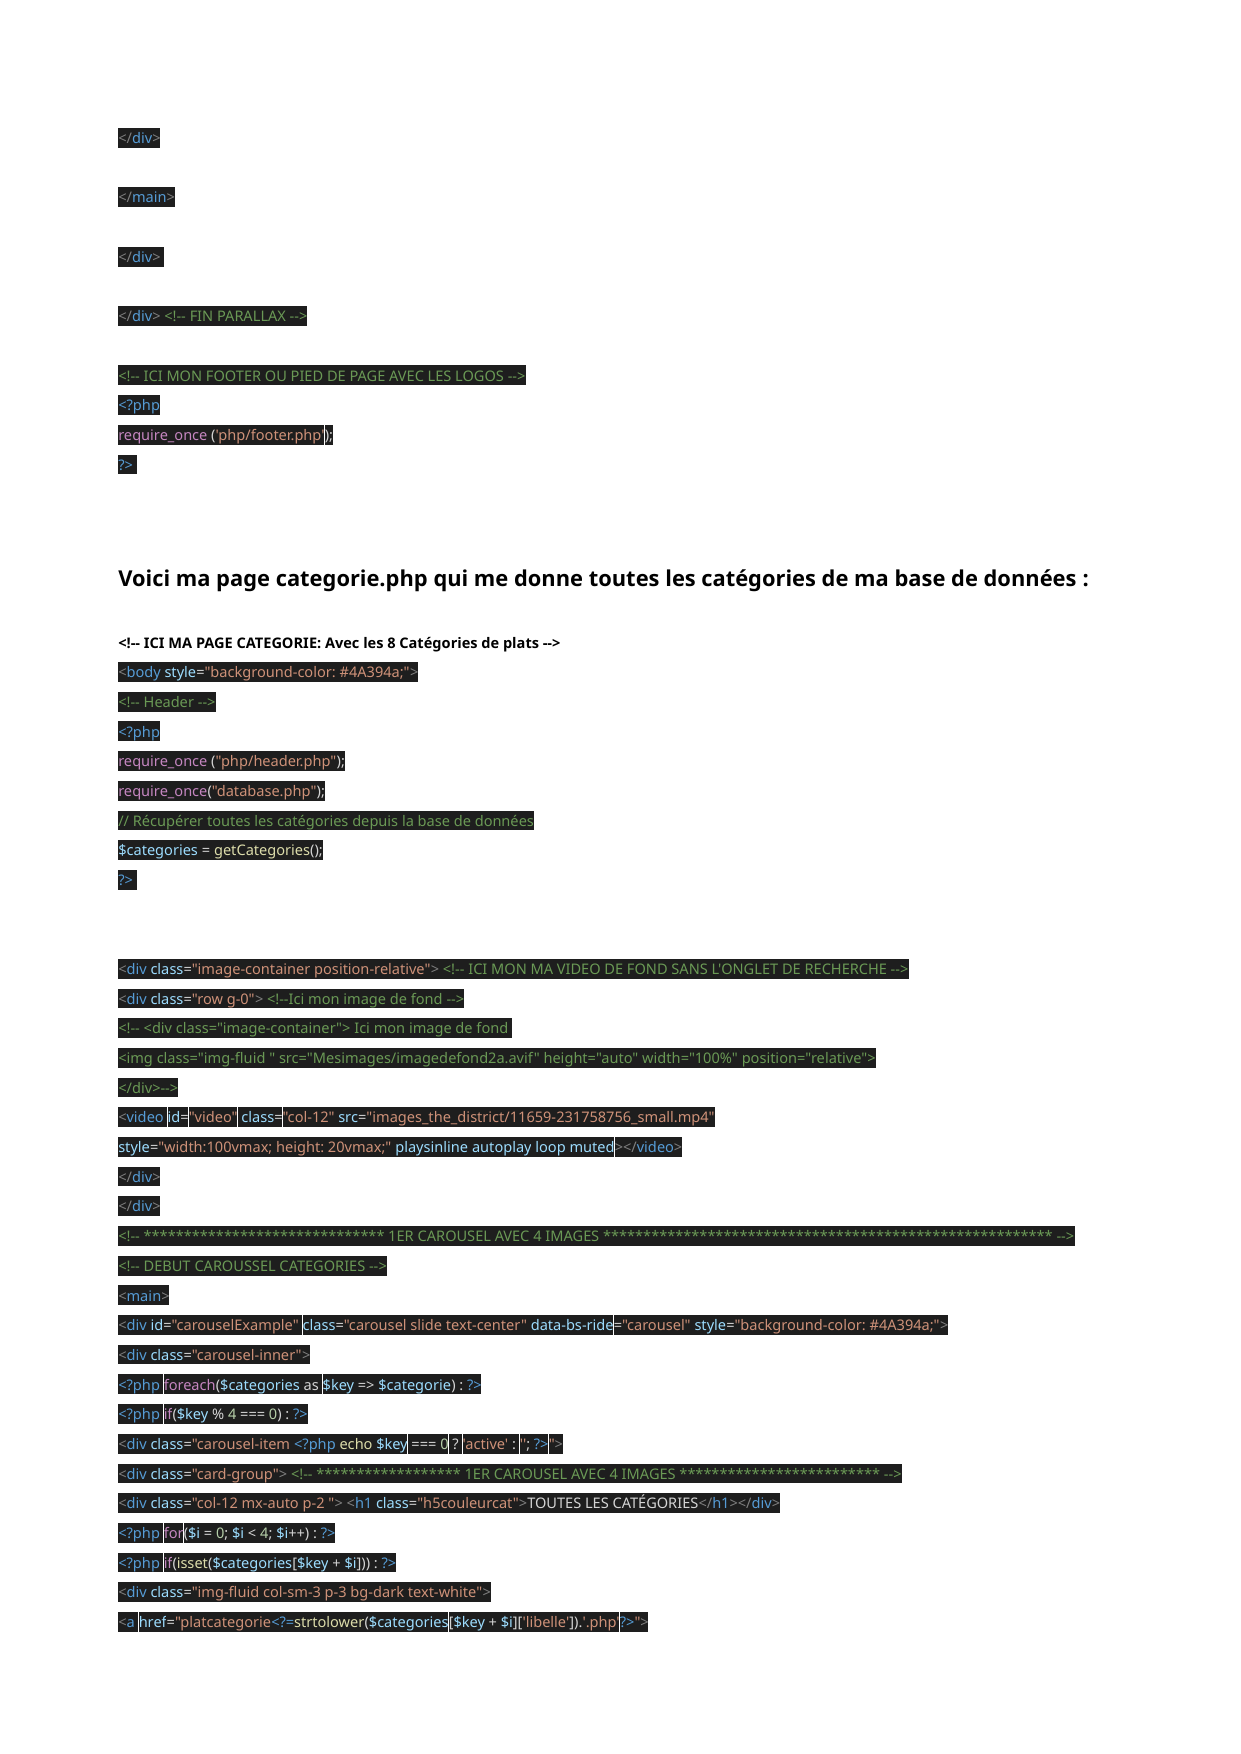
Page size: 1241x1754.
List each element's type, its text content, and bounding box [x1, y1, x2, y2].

text </div> [118, 1157, 1122, 1186]
text <?php if($key % 4 === 0) : ?> [118, 1394, 1122, 1424]
text <video id="video" class="col-12" src="images_the_district/11659-231758756_small.mp4" [118, 1097, 1122, 1127]
text </div> [118, 118, 1122, 148]
text $categories = getCategories(); [118, 830, 1122, 860]
text <?php foreach($categories as $key => $categorie) : ?> [118, 1364, 1122, 1394]
text <div class="card-group"> <!-- ****************** 1ER CAROUSEL AVEC 4 IMAGES ************************* --> [118, 1454, 1122, 1483]
text <?php for($i = 0; $i < 4; $i++) : ?> [118, 1513, 1122, 1543]
text ?> [118, 860, 1122, 890]
text ?> [118, 445, 1122, 474]
text <img class="img-fluid " src="Mesimages/imagedefond2a.avif" height="auto" width="100%" position="relative"> [118, 1038, 1122, 1068]
text <div class="carousel-inner"> [118, 1335, 1122, 1364]
text require_once ("php/header.php"); [118, 741, 1122, 771]
text <!-- DEBUT CAROUSSEL CATEGORIES --> [118, 1246, 1122, 1276]
text <body style="background-color: #4A394a;"> [118, 652, 1122, 682]
text <main> [118, 1276, 1122, 1305]
text <!-- ****************************** 1ER CAROUSEL AVEC 4 IMAGES ******************************************************** --> [118, 1216, 1122, 1246]
text <!-- ICI MA PAGE CATEGORIE: Avec les 8 Catégories de plats --> [118, 623, 1122, 652]
text <div class="image-container position-relative"> <!-- ICI MON MA VIDEO DE FOND SANS L'ONGLET DE RECHERCHE --> [118, 949, 1122, 979]
text <a href="platcategorie<?=strtolower($categories[$key + $i]['libelle']).'.php'?>"> [118, 1602, 1122, 1632]
text <div class="img-fluid col-sm-3 p-3 bg-dark text-white"> [118, 1572, 1122, 1602]
text Voici ma page categorie.php qui me donne toutes les catégories de ma base de données : [118, 533, 1122, 593]
text require_once("database.php"); [118, 771, 1122, 801]
text </div> [118, 1186, 1122, 1216]
text <!-- Header --> [118, 682, 1122, 712]
text </div> [118, 237, 1122, 267]
text <?php [118, 712, 1122, 741]
text <!-- <div class="image-container"> Ici mon image de fond [118, 1008, 1122, 1038]
text <?php [118, 385, 1122, 415]
text <!-- ICI MON FOOTER OU PIED DE PAGE AVEC LES LOGOS --> [118, 356, 1122, 385]
text </div> <!-- FIN PARALLAX --> [118, 296, 1122, 326]
text // Récupérer toutes les catégories depuis la base de données [118, 801, 1122, 830]
text <div class="col-12 mx-auto p-2 "> <h1 class="h5couleurcat">TOUTES LES CATÉGORIES</h1></div> [118, 1483, 1122, 1513]
text </div>--> [118, 1068, 1122, 1097]
text require_once ('php/footer.php'); [118, 415, 1122, 445]
text style="width:100vmax; height: 20vmax;" playsinline autoplay loop muted></video> [118, 1127, 1122, 1157]
text <div id="carouselExample" class="carousel slide text-center" data-bs-ride="carousel" style="background-color: #4A394a;"> [118, 1305, 1122, 1335]
text <div class="carousel-item <?php echo $key === 0 ? 'active' : ''; ?>"> [118, 1424, 1122, 1454]
text <?php if(isset($categories[$key + $i])) : ?> [118, 1543, 1122, 1572]
text </main> [118, 177, 1122, 207]
text <div class="row g-0"> <!--Ici mon image de fond --> [118, 979, 1122, 1008]
